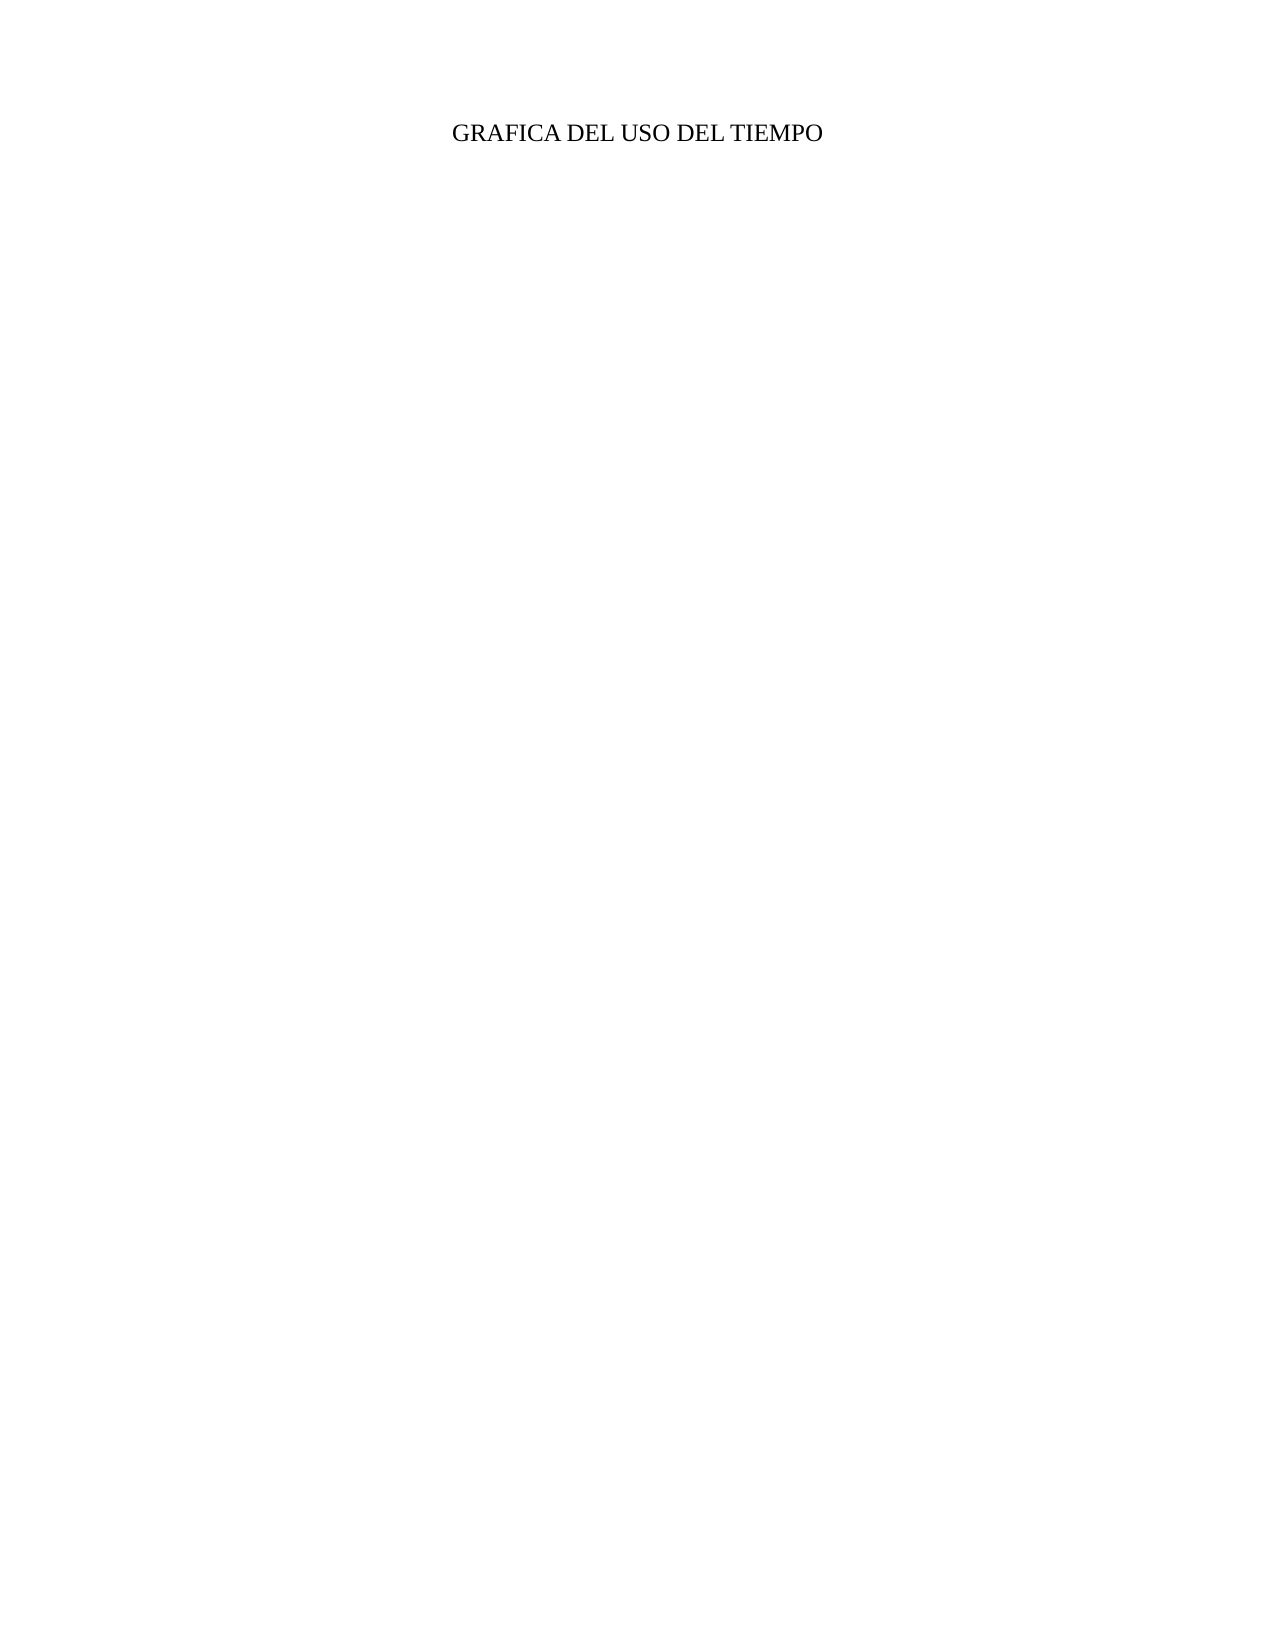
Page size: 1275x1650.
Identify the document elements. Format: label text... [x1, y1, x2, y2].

text GRAFICA DEL USO DEL TIEMPO [118, 118, 1157, 147]
